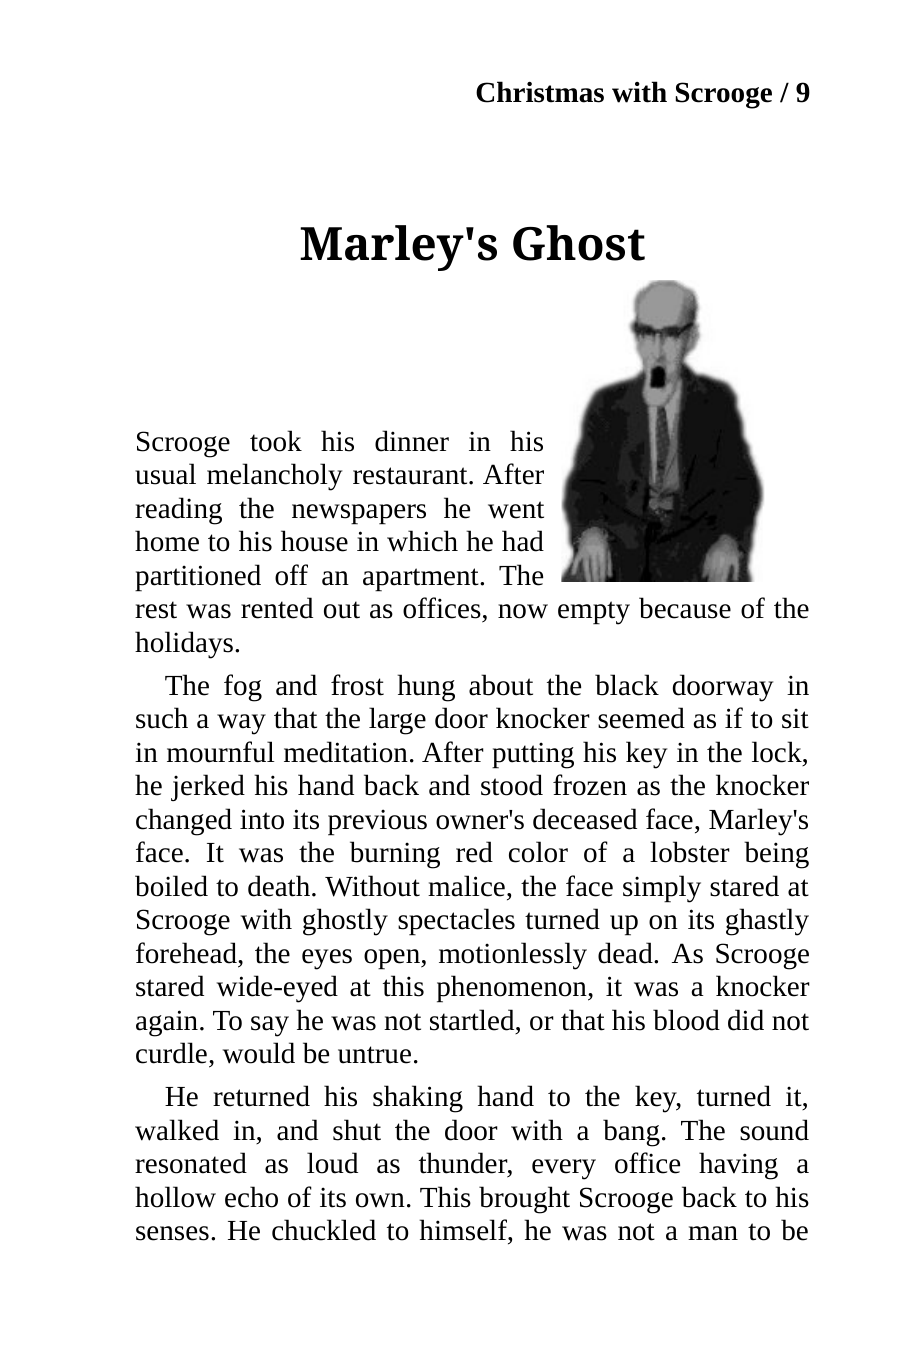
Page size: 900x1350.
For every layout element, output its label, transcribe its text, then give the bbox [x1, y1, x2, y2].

text The fog and frost hung about the black doorway in such a way that the large door knocker seemed as if to sit in mournful meditation. After putting his key in the lock, he jerked his hand back and stood frozen as the knocker changed into its previous owner's deceased face, Marley's face. It was the burning red color of a lobster being boiled to death. Without malice, the face simply stared at Scrooge with ghostly spectacles turned up on its ghastly forehead, the eyes open, motionlessly dead. As Scrooge stared wide-eyed at this phenomenon, it was a knocker again. To say he was not startled, or that his blood did not curdle, would be untrue. [135, 668, 810, 1070]
text Scrooge took his dinner in his usual melancholy restaurant. After reading the newspapers he went home to his house in which he had partitioned off an apartment. The rest was rented out as offices, now empty because of the holidays. [135, 424, 810, 659]
subtitle Marley's Ghost [135, 212, 810, 274]
text He returned his shaking hand to the key, turned it, walked in, and shut the door with a bang. The sound resonated as loud as thunder, every office having a hollow echo of its own. This brought Scrooge back to his senses. He chuckled to himself, he was not a man to be [135, 1079, 810, 1247]
